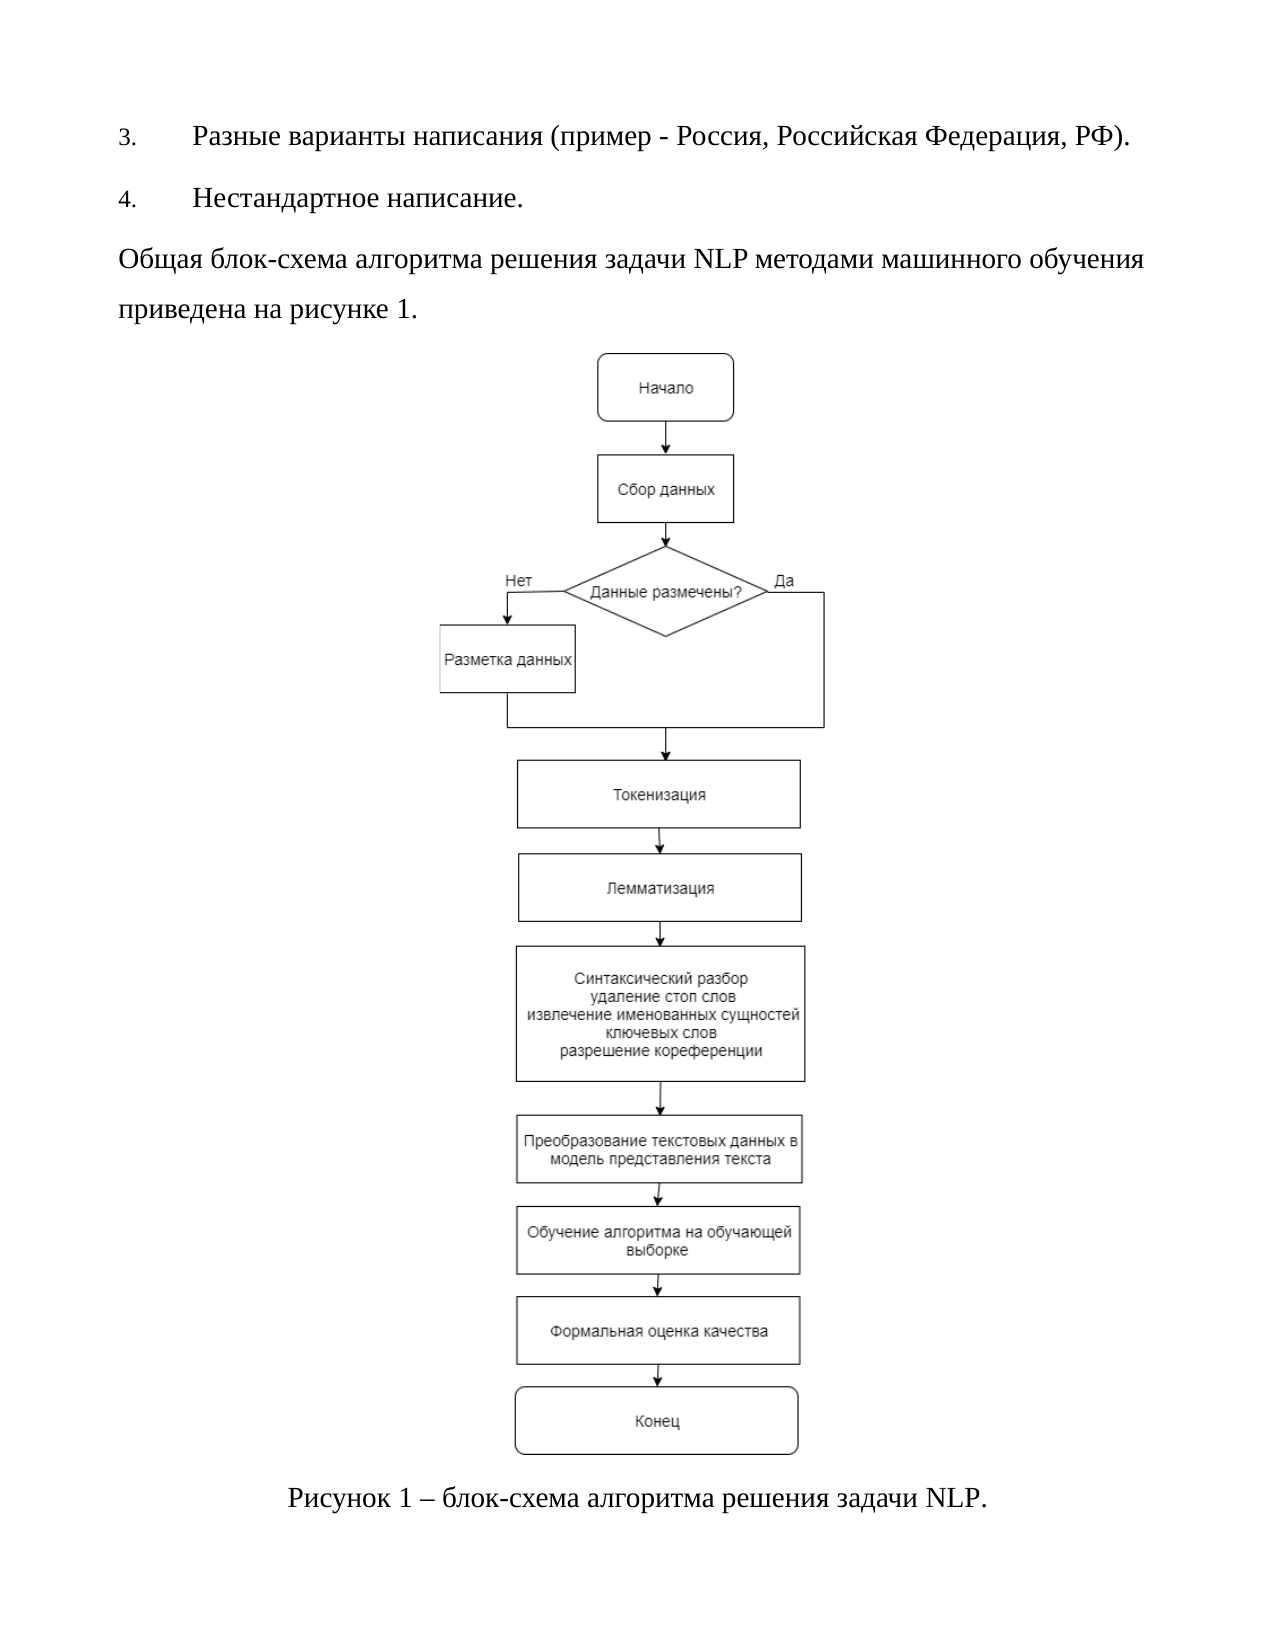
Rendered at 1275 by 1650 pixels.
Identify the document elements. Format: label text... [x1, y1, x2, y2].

picture [439, 353, 836, 1455]
list Разные варианты написания (пример - Россия, Российская Федерация, РФ). [118, 118, 1157, 152]
list Нестандартное написание. [118, 180, 1157, 213]
text Общая блок-схема алгоритма решения задачи NLP методами машинного обучения приведена на рисунке 1. [118, 241, 1157, 325]
text Рисунок 1 – блок-схема алгоритма решения задачи NLP. [118, 1480, 1157, 1514]
